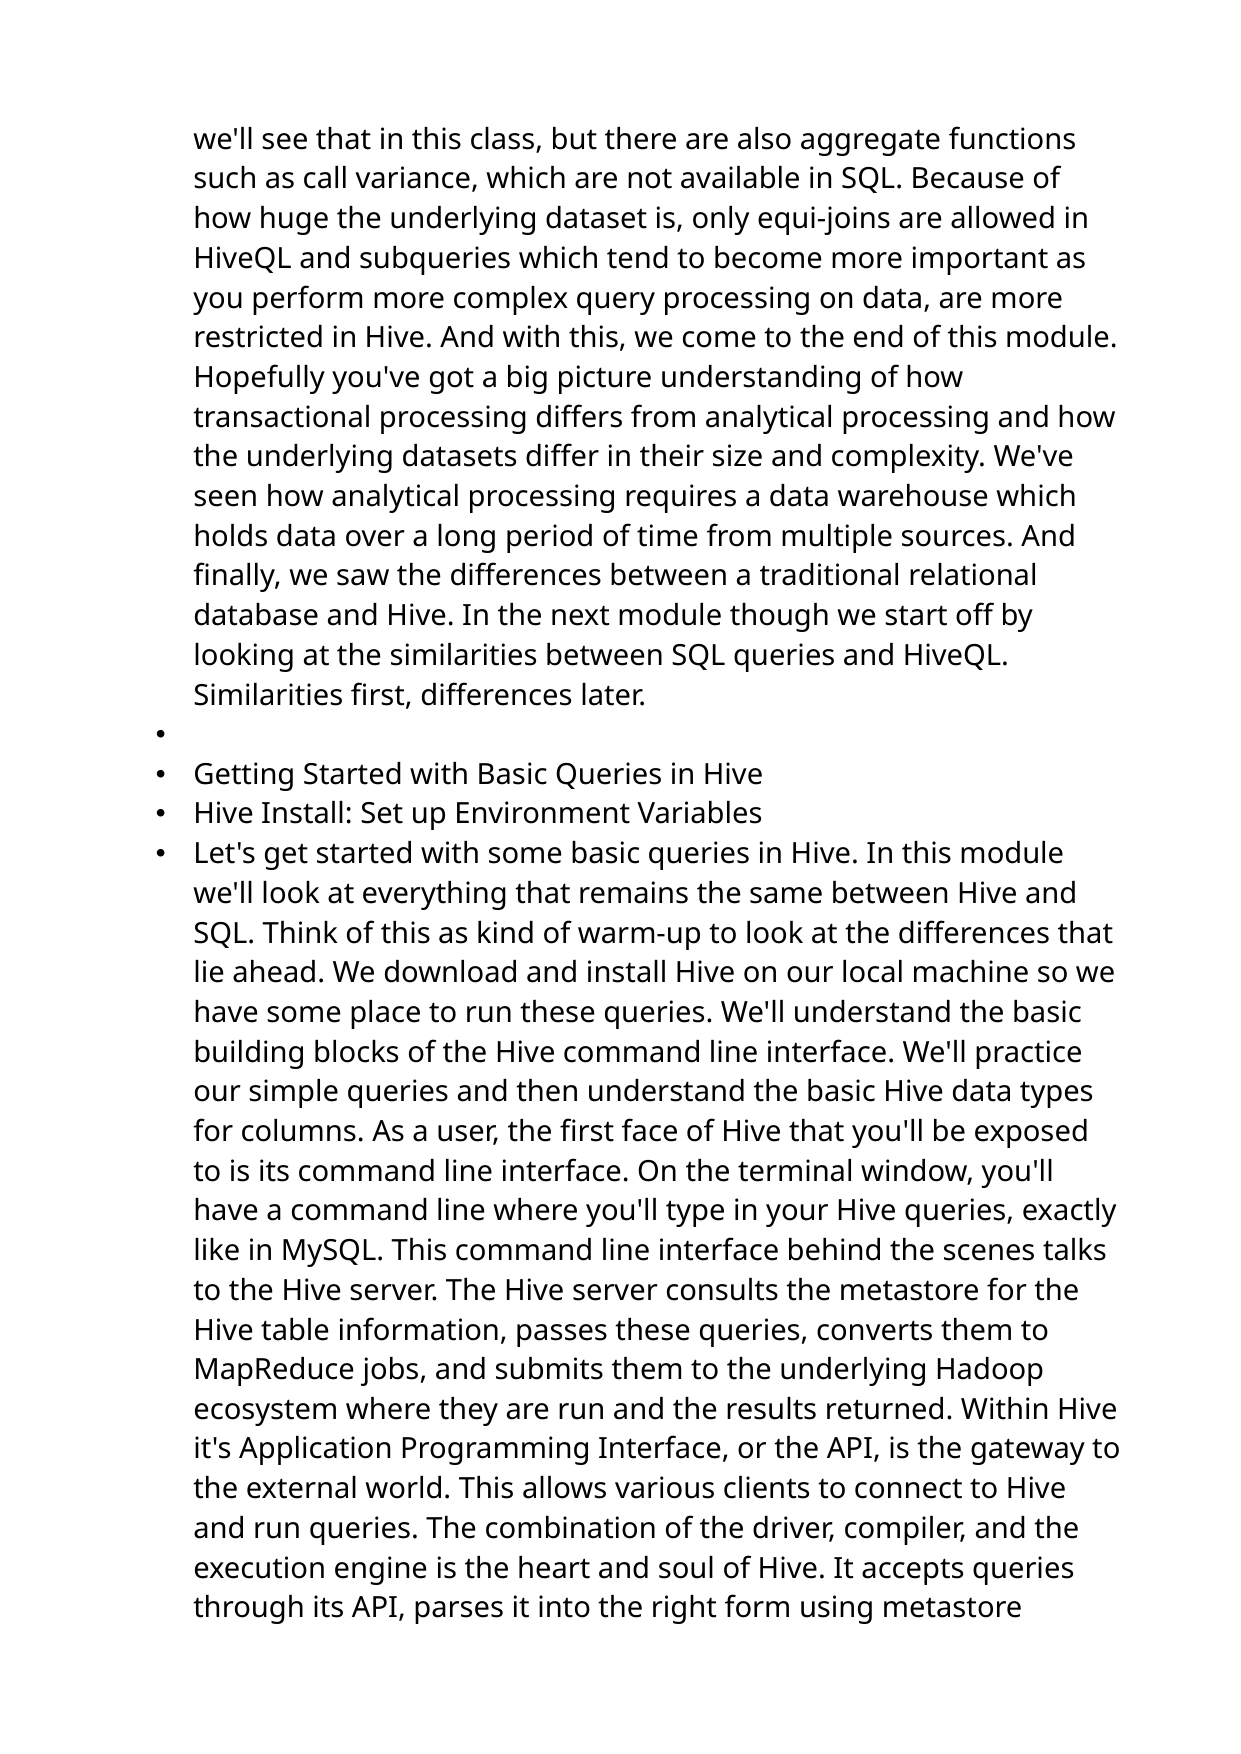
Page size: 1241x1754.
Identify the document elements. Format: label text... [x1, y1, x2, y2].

list we'll see that in this class, but there are also aggregate functions such as call variance, which are not available in SQL. Because of how huge the underlying dataset is, only equi-joins are allowed in HiveQL and subqueries which tend to become more important as you perform more complex query processing on data, are more restricted in Hive. And with this, we come to the end of this module. Hopefully you've got a big picture understanding of how transactional processing differs from analytical processing and how the underlying datasets differ in their size and complexity. We've seen how analytical processing requires a data warehouse which holds data over a long period of time from multiple sources. And finally, we saw the differences between a traditional relational database and Hive. In the next module though we start off by looking at the similarities between SQL queries and HiveQL. Similarities first, differences later. [156, 118, 1122, 713]
list Getting Started with Basic Queries in Hive [156, 753, 1122, 793]
list Let's get started with some basic queries in Hive. In this module we'll look at everything that remains the same between Hive and SQL. Think of this as kind of warm-up to look at the differences that lie ahead. We download and install Hive on our local machine so we have some place to run these queries. We'll understand the basic building blocks of the Hive command line interface. We'll practice our simple queries and then understand the basic Hive data types for columns. As a user, the first face of Hive that you'll be exposed to is its command line interface. On the terminal window, you'll have a command line where you'll type in your Hive queries, exactly like in MySQL. This command line interface behind the scenes talks to the Hive server. The Hive server consults the metastore for the Hive table information, passes these queries, converts them to MapReduce jobs, and submits them to the underlying Hadoop ecosystem where they are run and the results returned. Within Hive it's Application Programming Interface, or the API, is the gateway to the external world. This allows various clients to connect to Hive and run queries. The combination of the driver, compiler, and the execution engine is the heart and soul of Hive. It accepts queries through its API, parses it into the right form using metastore [156, 832, 1122, 1626]
list Hive Install: Set up Environment Variables [156, 793, 1122, 832]
